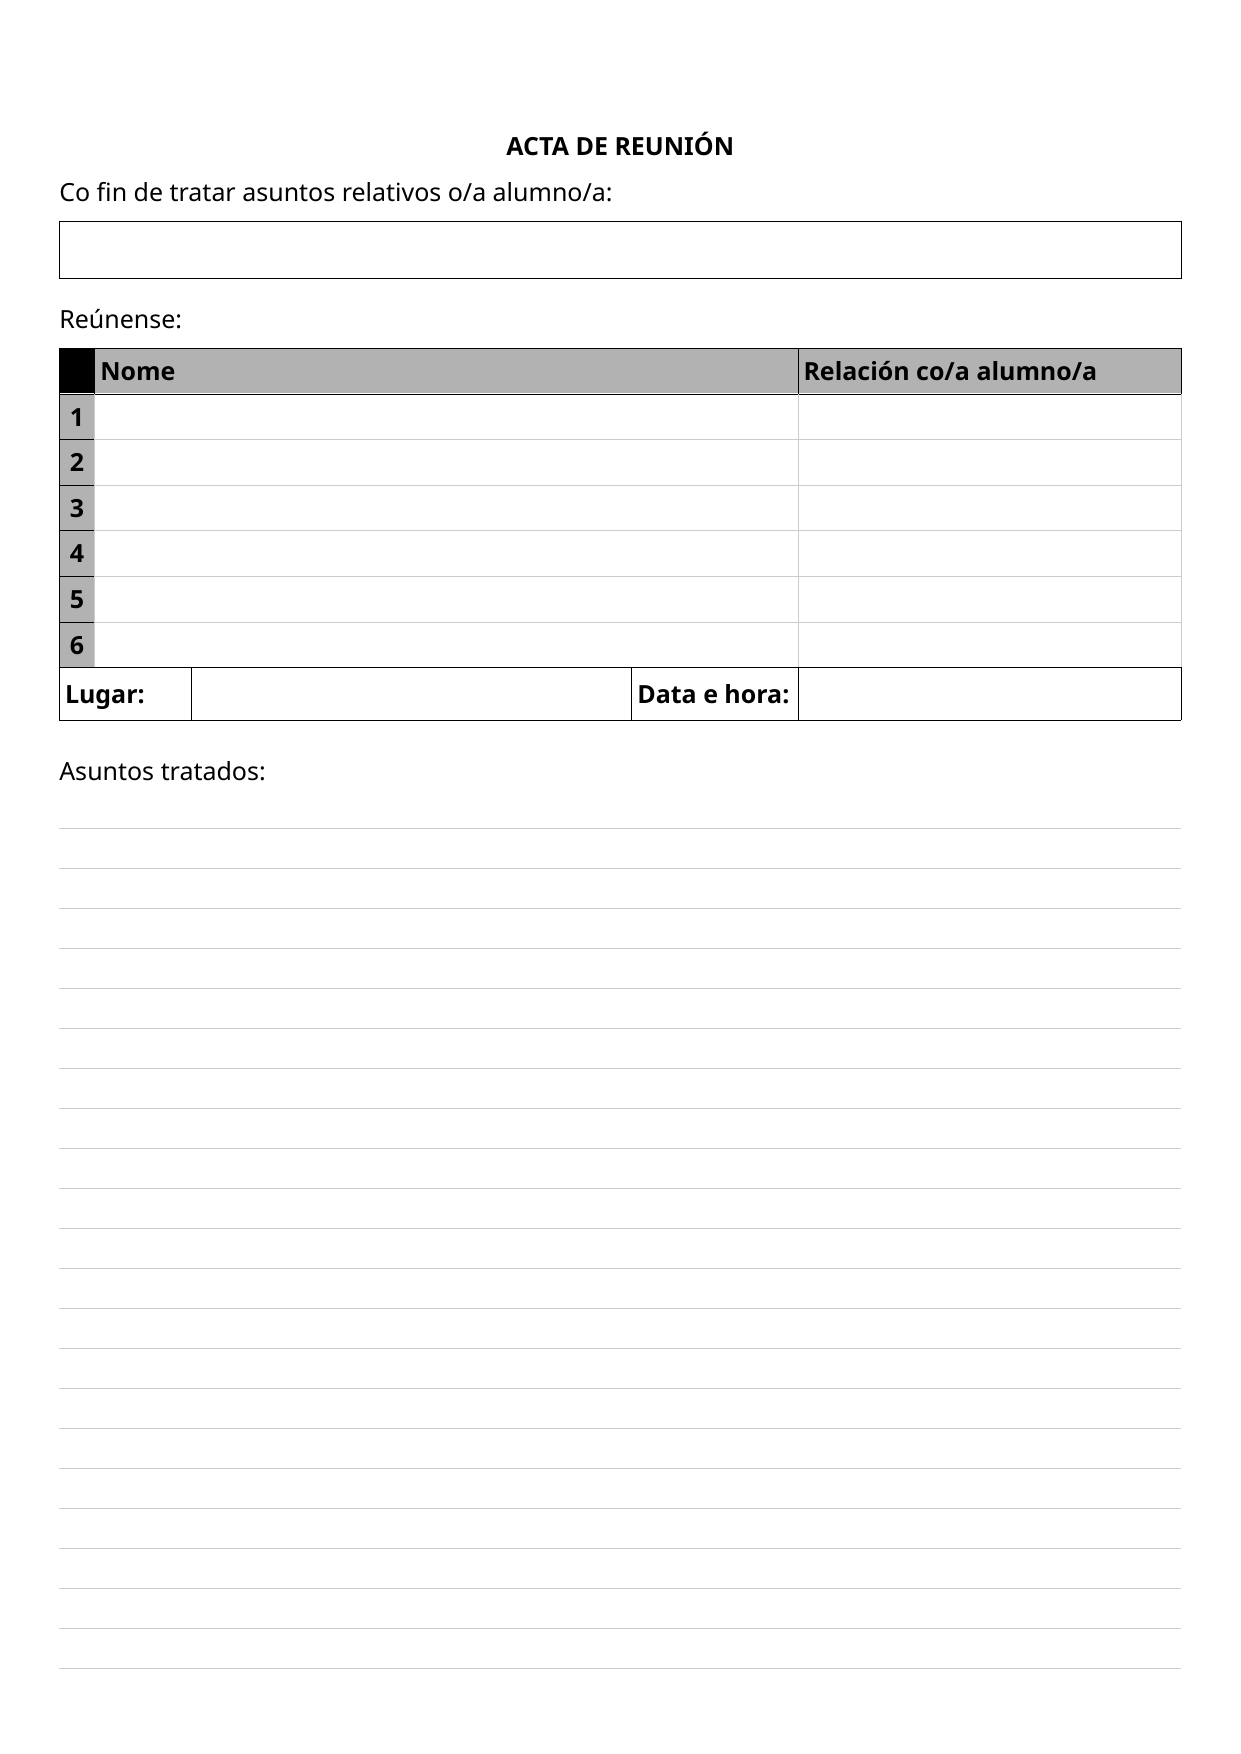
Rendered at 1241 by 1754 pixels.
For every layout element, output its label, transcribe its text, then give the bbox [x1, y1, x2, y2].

text Asuntos tratados: [59, 754, 1181, 788]
table_cell 4 [60, 531, 94, 576]
table_cell [799, 623, 1181, 667]
table_header [799, 668, 1181, 720]
table_cell [95, 486, 798, 530]
text Co fin de tratar asuntos relativos o/a alumno/a: [59, 175, 1181, 209]
table_cell [799, 440, 1181, 485]
table_header Data e hora: [632, 668, 798, 720]
text Reúnense: [59, 302, 1181, 336]
table_cell [799, 486, 1181, 530]
table_header Lugar: [60, 668, 191, 720]
text ACTA DE REUNIÓN [59, 129, 1181, 163]
table_header [192, 668, 631, 720]
table_cell 1 [60, 395, 94, 439]
table_header [60, 222, 1181, 278]
table_cell 6 [60, 623, 94, 667]
table_cell 3 [60, 486, 94, 530]
table_cell [95, 577, 798, 622]
table_cell [95, 531, 798, 576]
table_cell [799, 577, 1181, 622]
table_cell [95, 440, 798, 485]
table_cell [799, 395, 1181, 439]
table_cell 5 [60, 577, 94, 622]
table_header [60, 349, 94, 393]
table_cell [799, 531, 1181, 576]
table_header Relación co/a alumno/a [799, 349, 1181, 393]
table_cell 2 [60, 440, 94, 485]
table_cell [95, 623, 798, 667]
table_header Nome [95, 349, 798, 393]
table_cell [95, 395, 798, 439]
